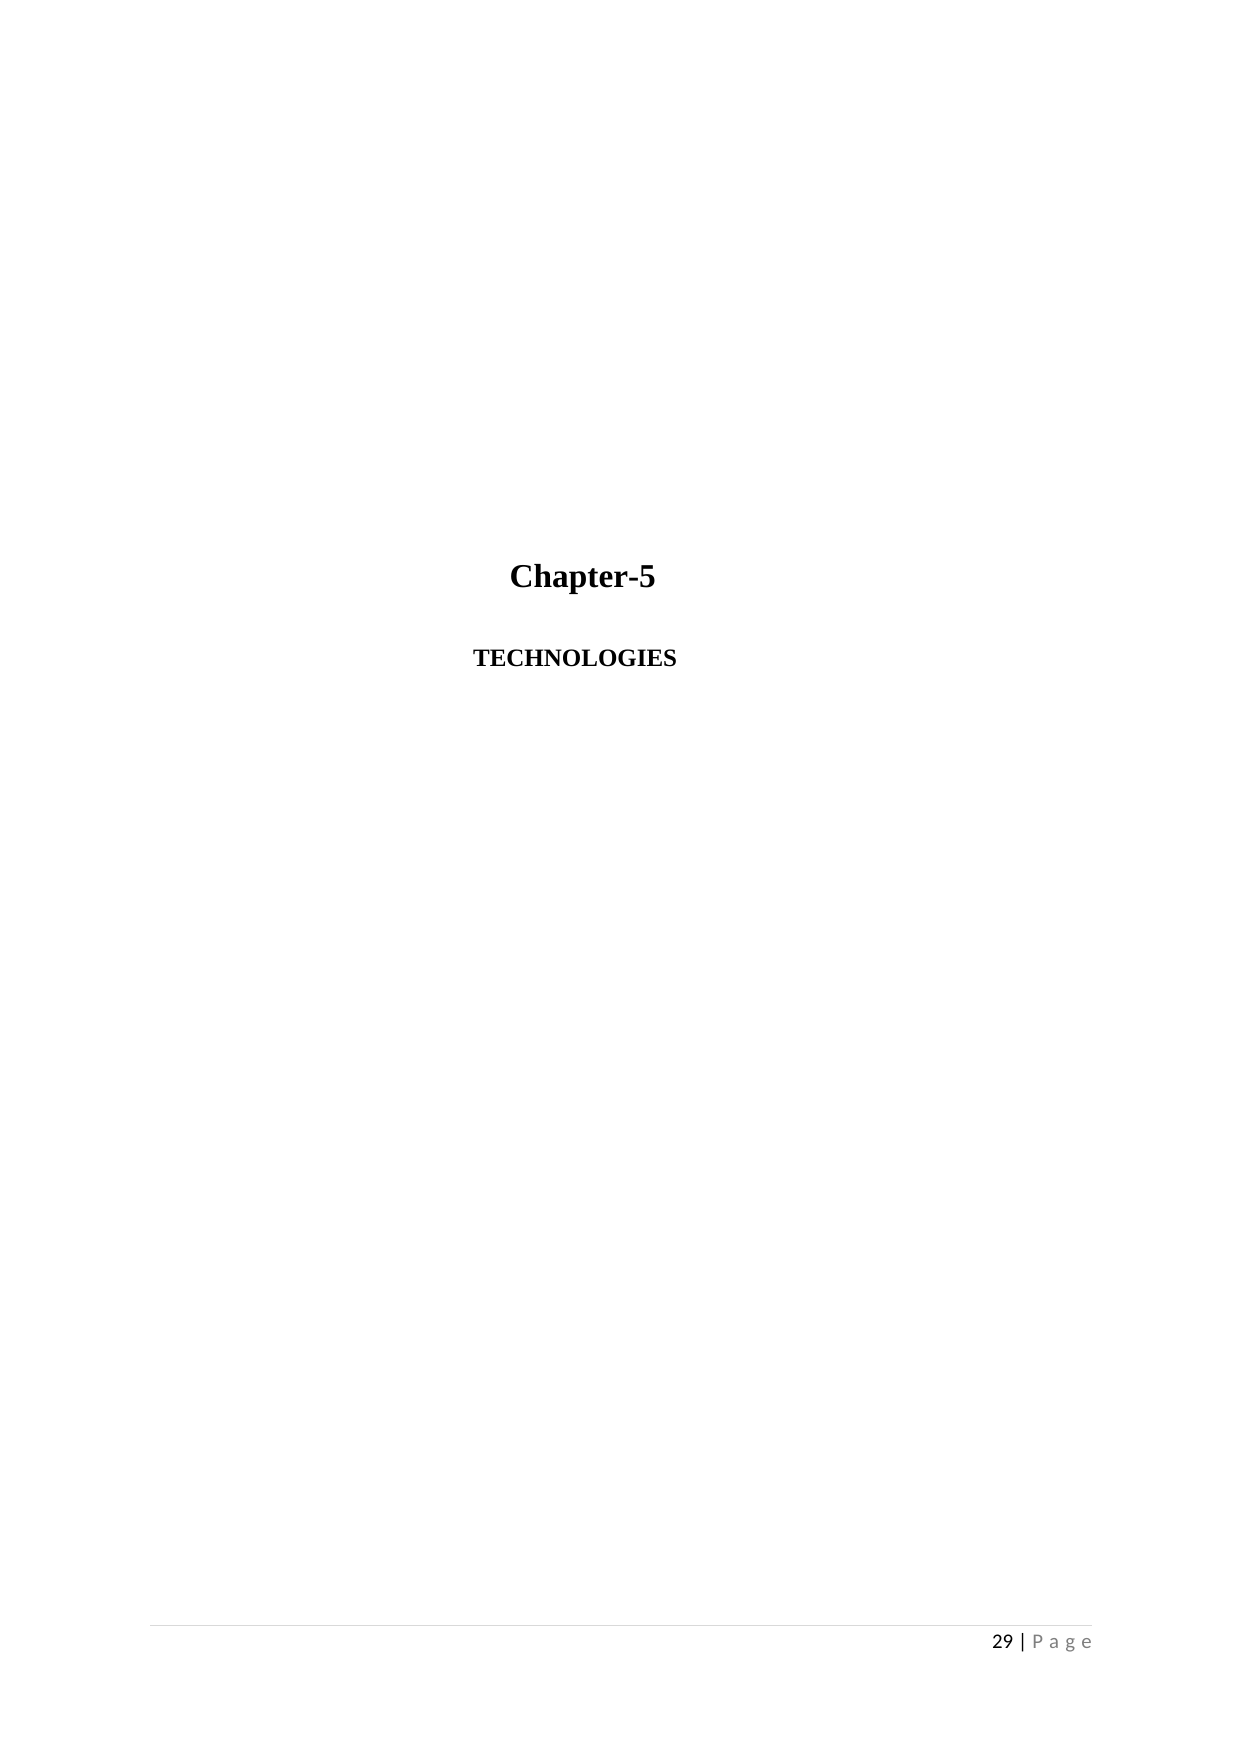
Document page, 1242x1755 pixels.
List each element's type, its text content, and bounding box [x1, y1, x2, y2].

text TECHNOLOGIES [98, 643, 1092, 671]
text Chapter-5 [98, 556, 1092, 594]
